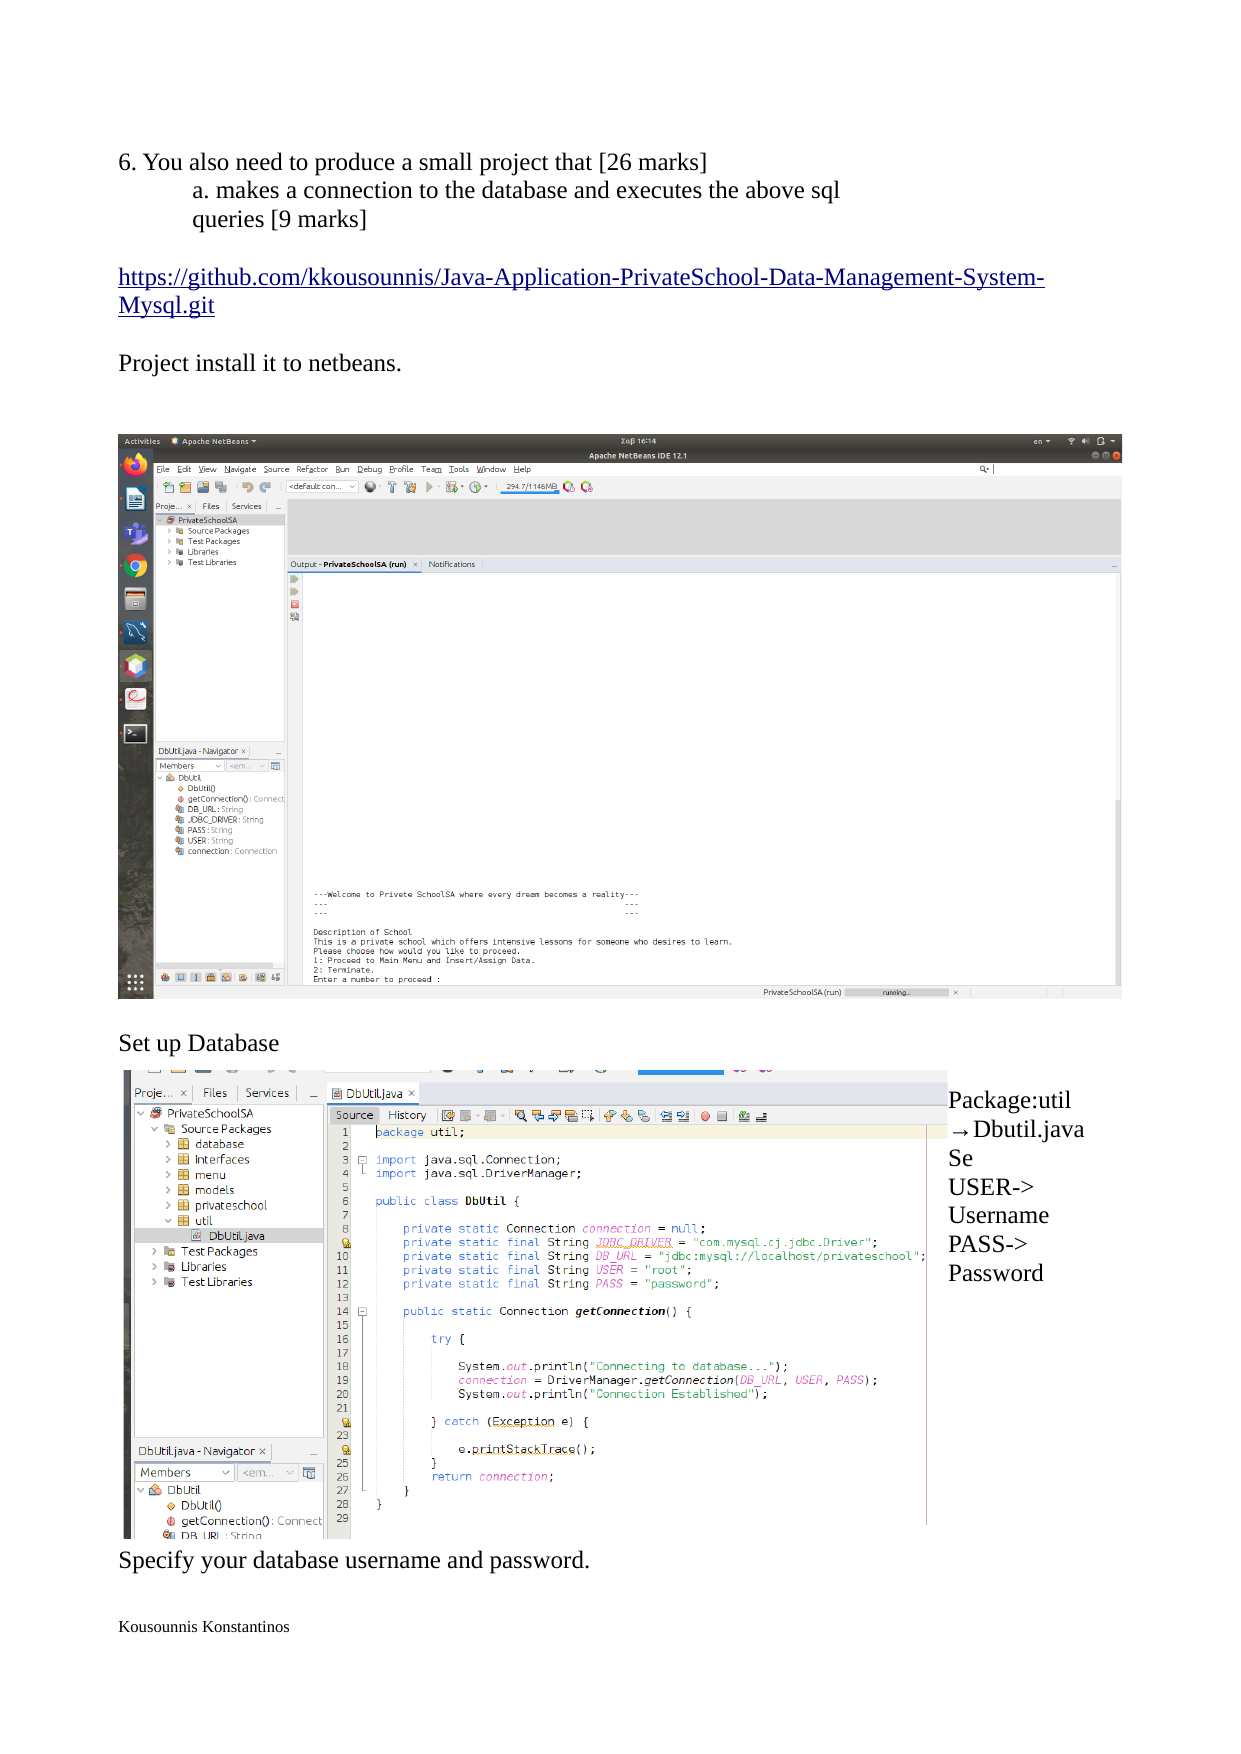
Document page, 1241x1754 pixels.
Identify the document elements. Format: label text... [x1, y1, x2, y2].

text Username [948, 1200, 1122, 1229]
text queries [9 marks] [118, 204, 1122, 233]
text Specify your database username and password. [118, 1545, 1122, 1574]
text [118, 1143, 123, 1172]
text 6. You also need to produce a small project that [26 marks] [118, 147, 1122, 176]
text Package:util →Dbutil.java [948, 1085, 1122, 1143]
picture [118, 434, 1123, 999]
text Set up Database [118, 1028, 1122, 1057]
text Se [948, 1143, 1122, 1172]
text https://github.com/kkousounnis/Java-Application-PrivateSchool-Data-Management-System-Mysql.git [118, 262, 1122, 319]
text [118, 1229, 123, 1258]
picture [123, 1070, 948, 1539]
text Password [948, 1258, 1122, 1287]
text [118, 1172, 123, 1200]
text Project install it to netbeans. [118, 348, 1122, 377]
text USER-> [948, 1172, 1122, 1200]
text a. makes a connection to the database and executes the above sql [118, 176, 1122, 204]
text PASS-> [948, 1229, 1122, 1258]
